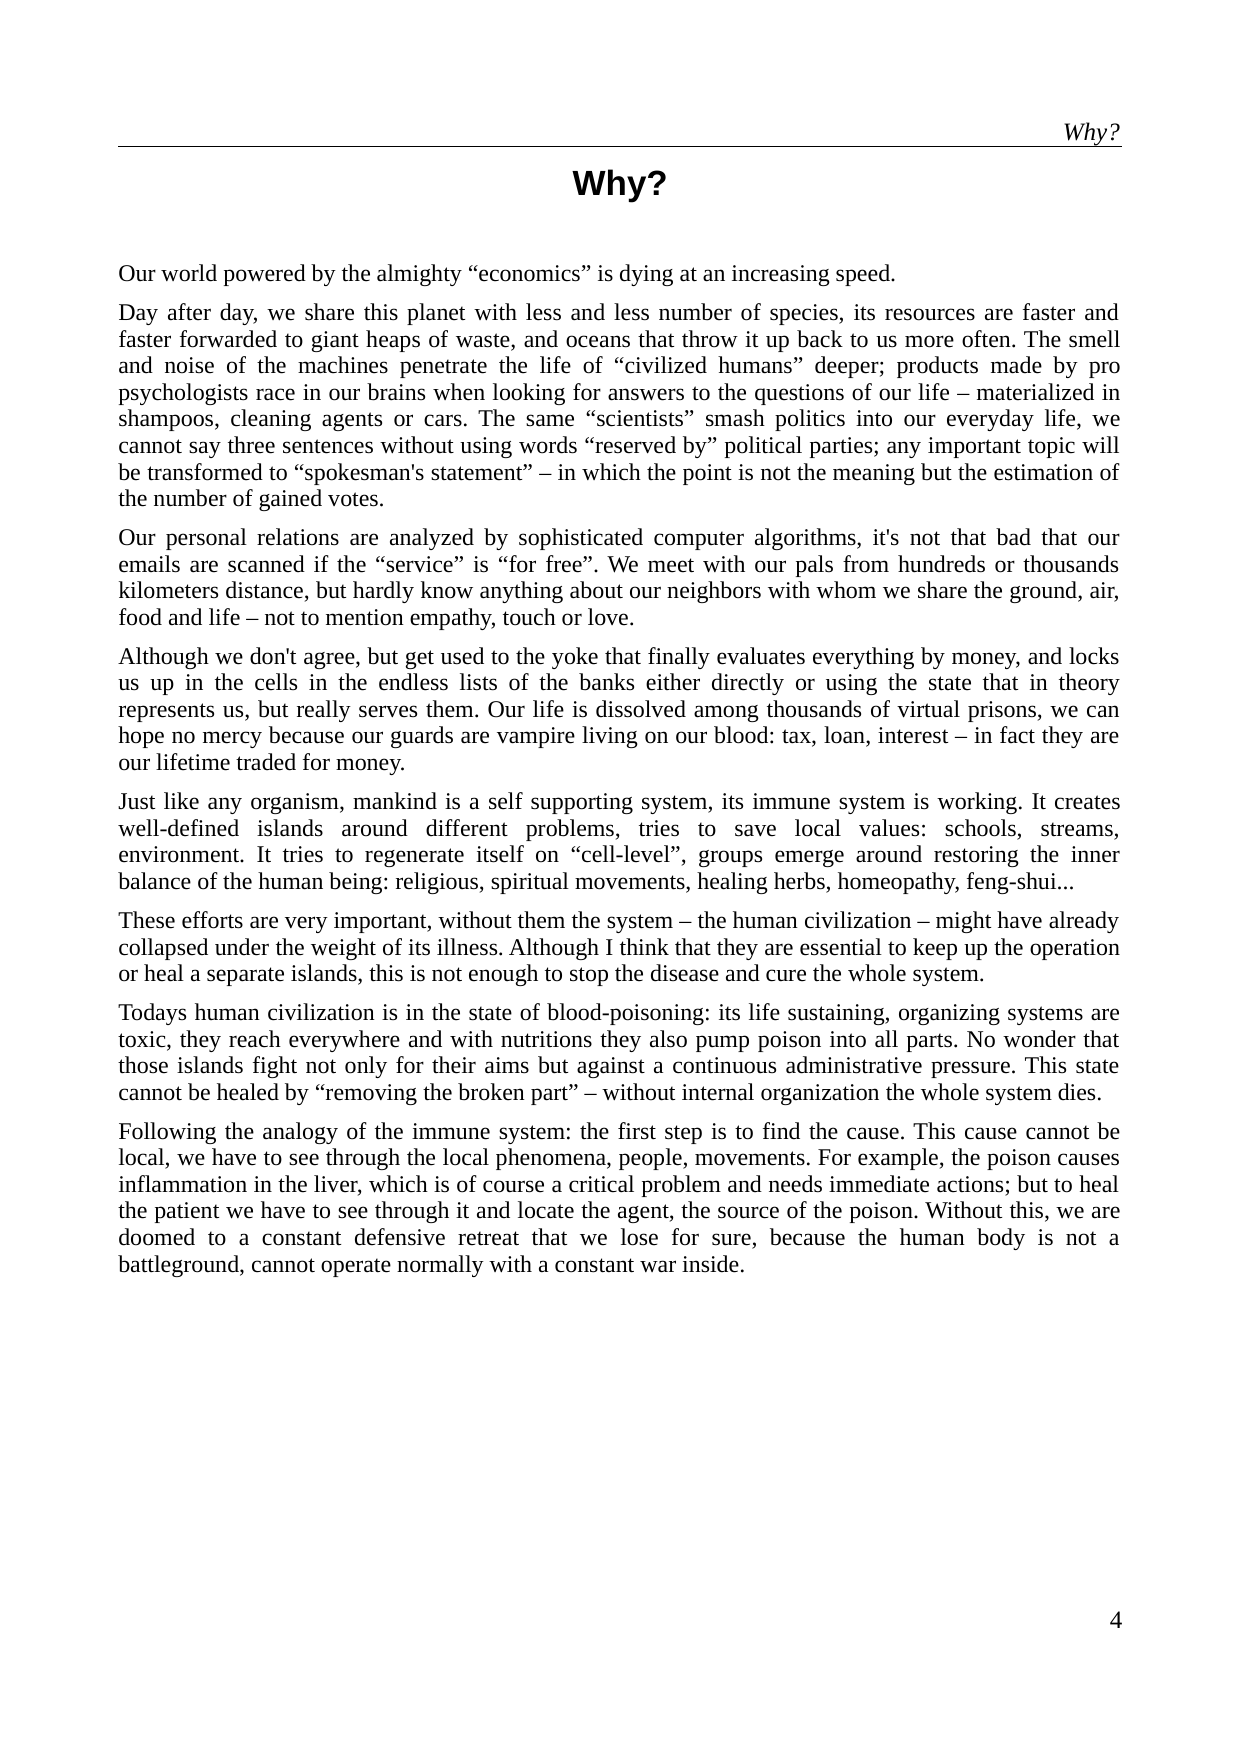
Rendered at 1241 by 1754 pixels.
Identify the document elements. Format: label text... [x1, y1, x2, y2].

text Just like any organism, mankind is a self supporting system, its immune system is working. It creates well-defined islands around different problems, tries to save local values: schools, streams, environment. It tries to regenerate itself on “cell-level”, groups emerge around restoring the inner balance of the human being: religious, spiritual movements, healing herbs, homeopathy, feng-shui... [118, 788, 1122, 894]
text Day after day, we share this planet with less and less number of species, its resources are faster and faster forwarded to giant heaps of waste, and oceans that throw it up back to us more often. The smell and noise of the machines penetrate the life of “civilized humans” deeper; products made by pro psychologists race in our brains when looking for answers to the questions of our life – materialized in shampoos, cleaning agents or cars. The same “scientists” smash politics into our everyday life, we cannot say three sentences without using words “reserved by” political parties; any important topic will be transformed to “spokesman's statement” – in which the point is not the meaning but the estimation of the number of gained votes. [118, 299, 1122, 512]
subtitle Why? [118, 164, 1122, 203]
text Although we don't agree, but get used to the yoke that finally evaluates everything by money, and locks us up in the cells in the endless lists of the banks either directly or using the state that in theory represents us, but really serves them. Our life is dissolved among thousands of virtual prisons, we can hope no mercy because our guards are vampire living on our blood: tax, loan, interest – in fact they are our lifetime traded for money. [118, 643, 1122, 776]
text Following the analogy of the immune system: the first step is to find the cause. This cause cannot be local, we have to see through the local phenomena, people, movements. For example, the poison causes inflammation in the liver, which is of course a critical problem and needs immediate actions; but to heal the patient we have to see through it and locate the agent, the source of the poison. Without this, we are doomed to a constant defensive retreat that we lose for sure, because the human body is not a battleground, cannot operate normally with a constant war inside. [118, 1118, 1122, 1277]
text Our world powered by the almighty “economics” is dying at an increasing speed. [118, 260, 1122, 287]
text Todays human civilization is in the state of blood-poisoning: its life sustaining, organizing systems are toxic, they reach everywhere and with nutritions they also pump poison into all parts. No wonder that those islands fight not only for their aims but against a continuous administrative pressure. This state cannot be healed by “removing the broken part” – without internal organization the whole system dies. [118, 999, 1122, 1105]
text These efforts are very important, without them the system – the human civilization – might have already collapsed under the weight of its illness. Although I think that they are essential to keep up the operation or heal a separate islands, this is not enough to stop the disease and cure the whole system. [118, 907, 1122, 987]
text Our personal relations are analyzed by sophisticated computer algorithms, it's not that bad that our emails are scanned if the “service” is “for free”. We meet with our pals from hundreds or thousands kilometers distance, but hardly know anything about our neighbors with whom we share the ground, air, food and life – not to mention empathy, touch or love. [118, 524, 1122, 630]
